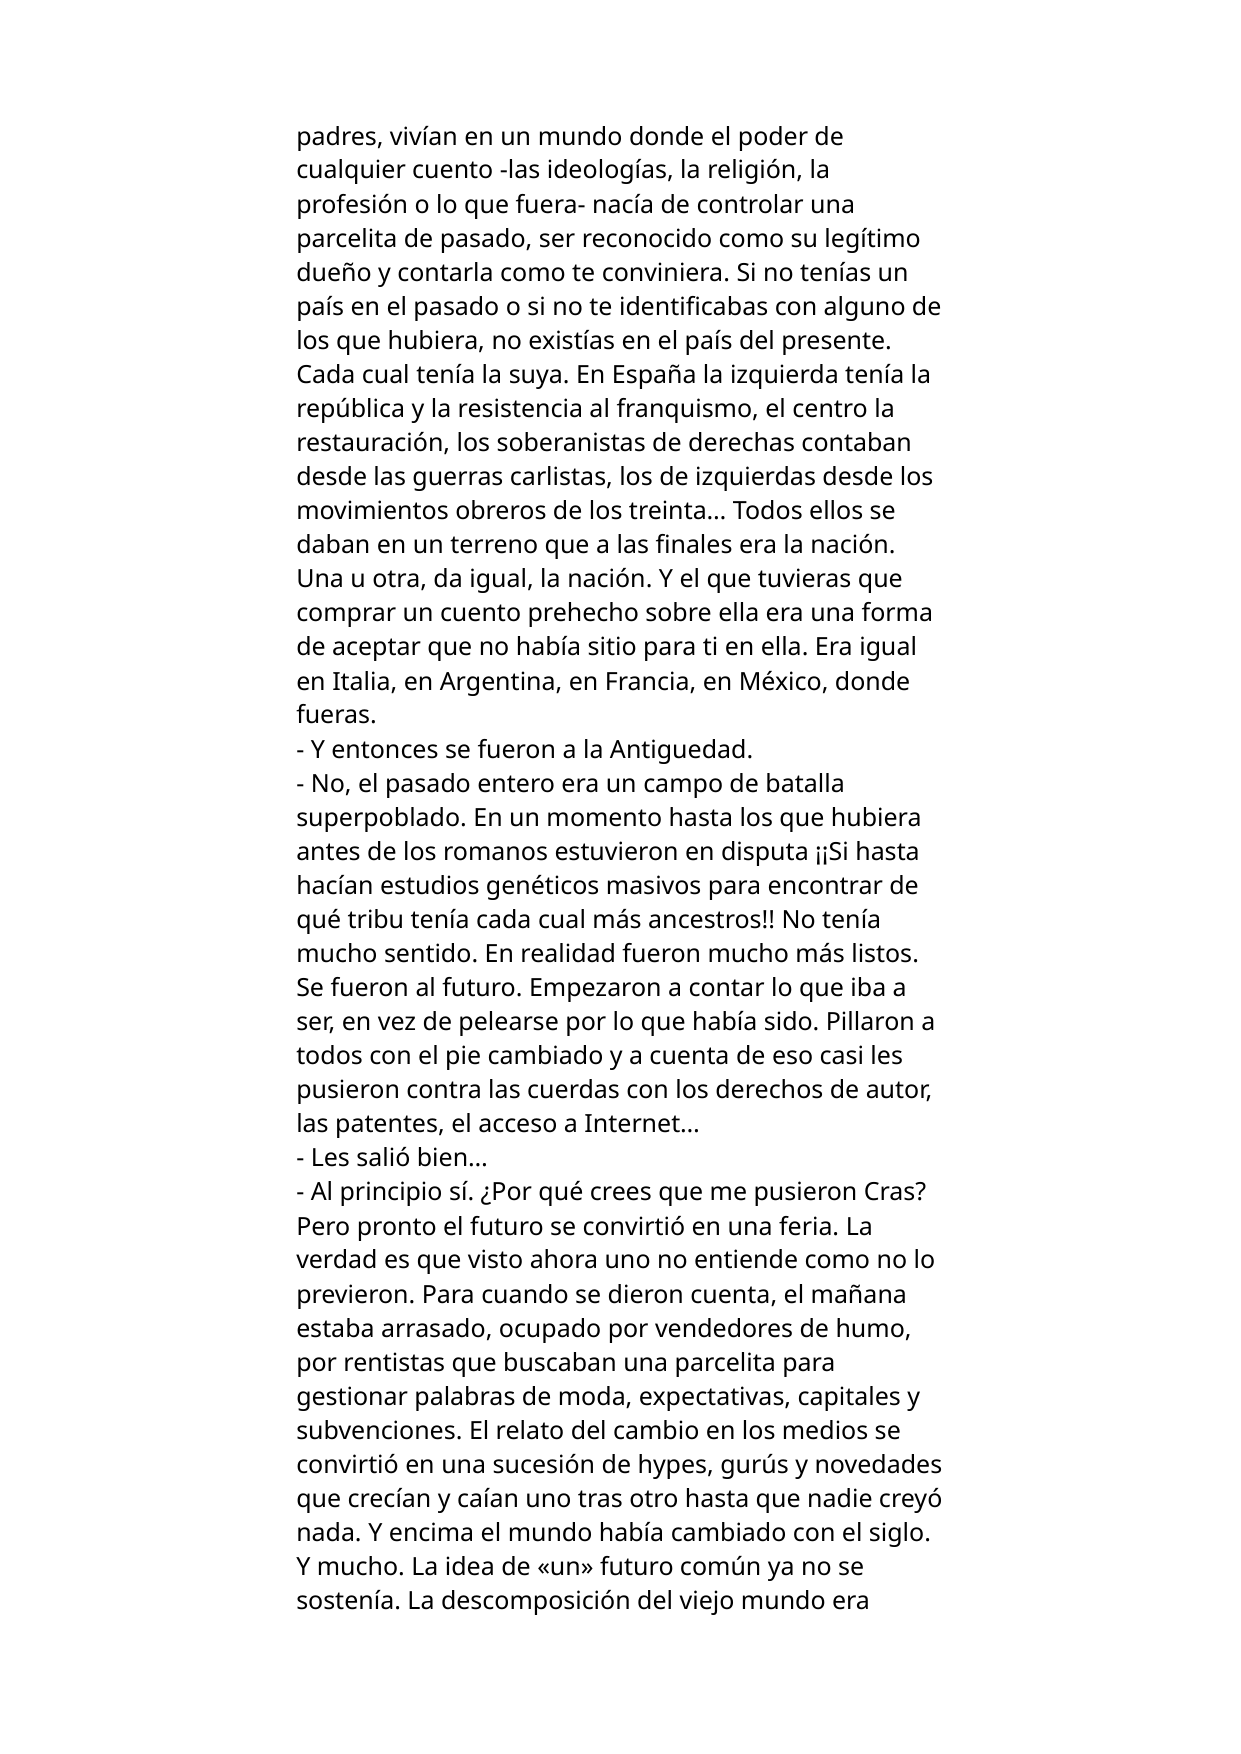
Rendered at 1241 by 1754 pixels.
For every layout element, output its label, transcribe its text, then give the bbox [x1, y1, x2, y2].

text padres, vivían en un mundo donde el poder de cualquier cuento -las ideologías, la religión, la profesión o lo que fuera- nacía de controlar una parcelita de pasado, ser reconocido como su legítimo dueño y contarla como te conviniera. Si no tenías un país en el pasado o si no te identificabas con alguno de los que hubiera, no existías en el país del presente. Cada cual tenía la suya. En España la izquierda tenía la república y la resistencia al franquismo, el centro la restauración, los soberanistas de derechas contaban desde las guerras carlistas, los de izquierdas desde los movimientos obreros de los treinta… Todos ellos se daban en un terreno que a las finales era la nación. Una u otra, da igual, la nación. Y el que tuvieras que comprar un cuento prehecho sobre ella era una forma de aceptar que no había sitio para ti en ella. Era igual en Italia, en Argentina, en Francia, en México, donde fueras. - Y entonces se fueron a la Antiguedad. - No, el pasado entero era un campo de batalla superpoblado. En un momento hasta los que hubiera antes de los romanos estuvieron en disputa ¡¡Si hasta hacían estudios genéticos masivos para encontrar de qué tribu tenía cada cual más ancestros!! No tenía mucho sentido. En realidad fueron mucho más listos. Se fueron al futuro. Empezaron a contar lo que iba a ser, en vez de pelearse por lo que había sido. Pillaron a todos con el pie cambiado y a cuenta de eso casi les pusieron contra las cuerdas con los derechos de autor, las patentes, el acceso a Internet… - Les salió bien… - Al principio sí. ¿Por qué crees que me pusieron Cras? Pero pronto el futuro se convirtió en una feria. La verdad es que visto ahora uno no entiende como no lo previeron. Para cuando se dieron cuenta, el mañana estaba arrasado, ocupado por vendedores de humo, por rentistas que buscaban una parcelita para gestionar palabras de moda, expectativas, capitales y subvenciones. El relato del cambio en los medios se convirtió en una sucesión de hypes, gurús y novedades que crecían y caían uno tras otro hasta que nadie creyó nada. Y encima el mundo había cambiado con el siglo. Y mucho. La idea de «un» futuro común ya no se sostenía. La descomposición del viejo mundo era [296, 118, 944, 1617]
